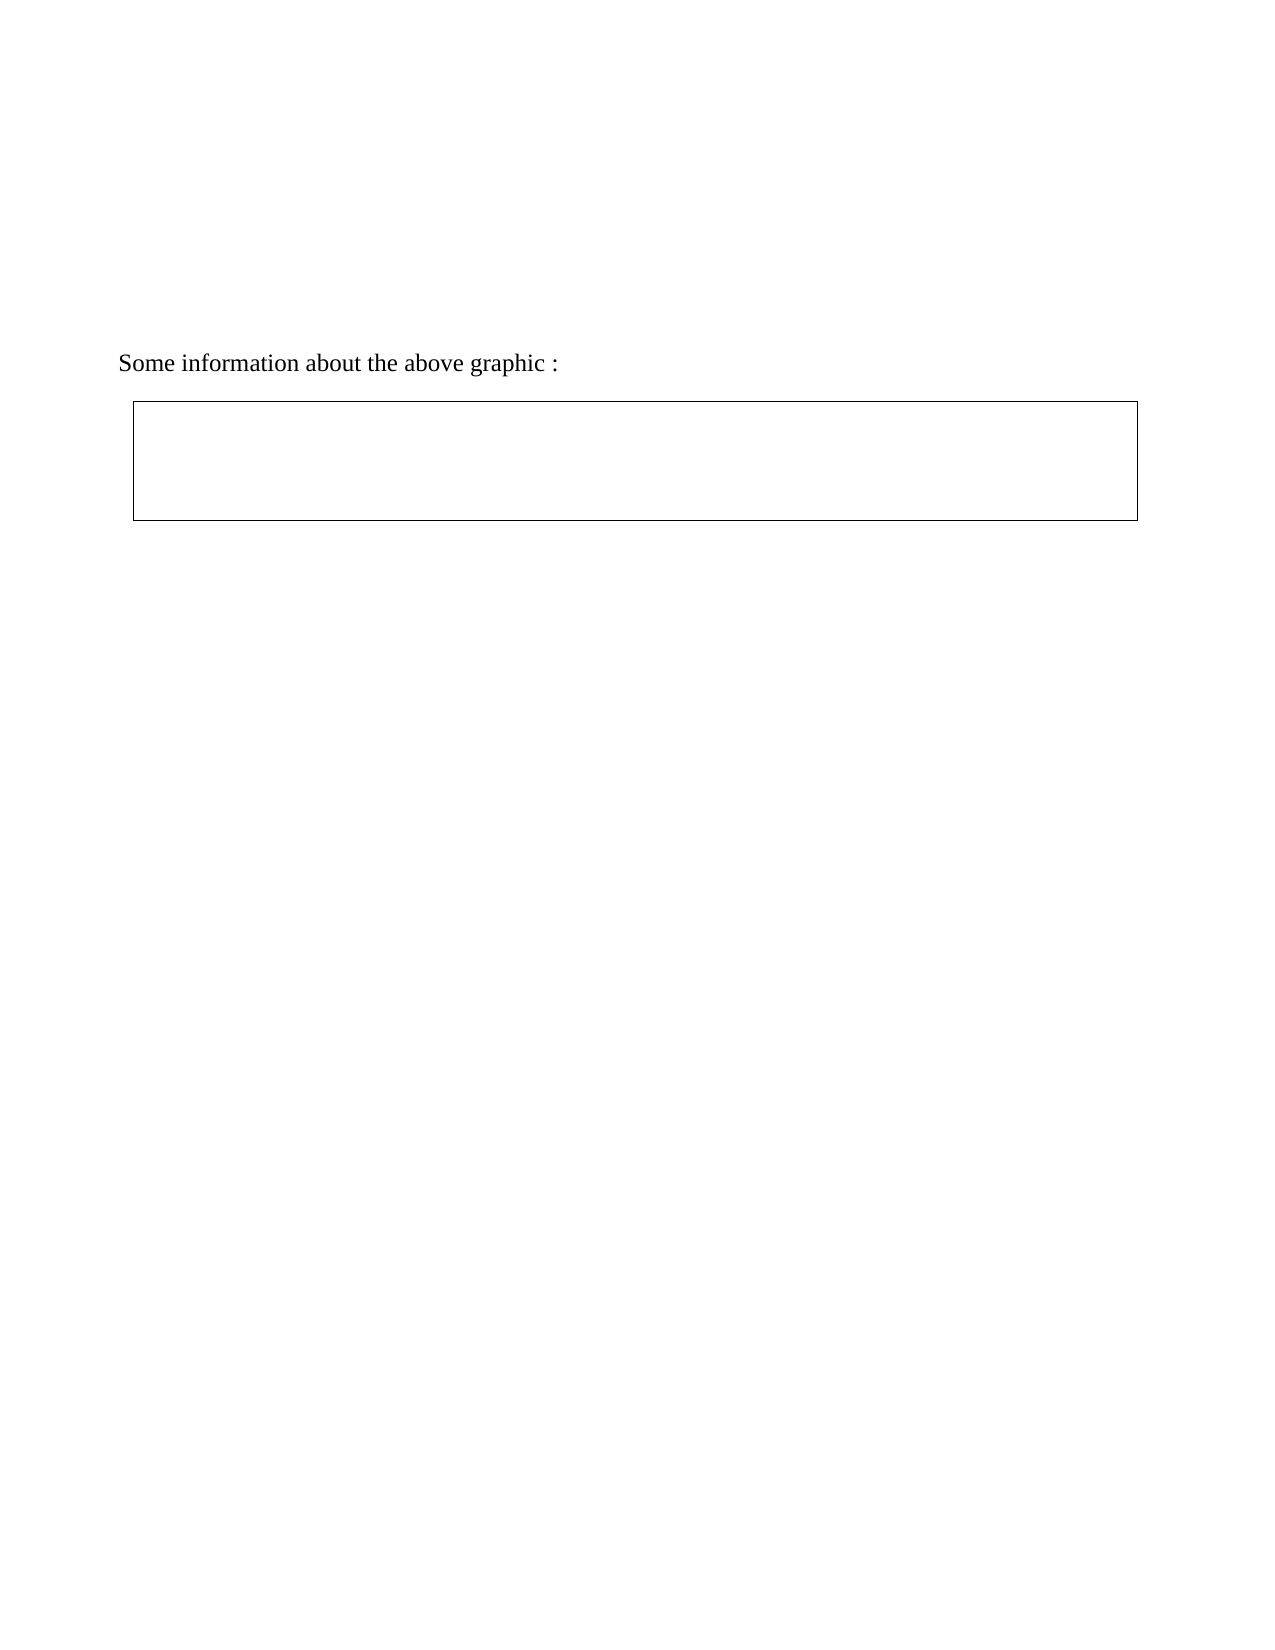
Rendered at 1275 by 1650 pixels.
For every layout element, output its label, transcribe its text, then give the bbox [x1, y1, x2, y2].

text Some information about the above graphic : [118, 348, 1157, 377]
